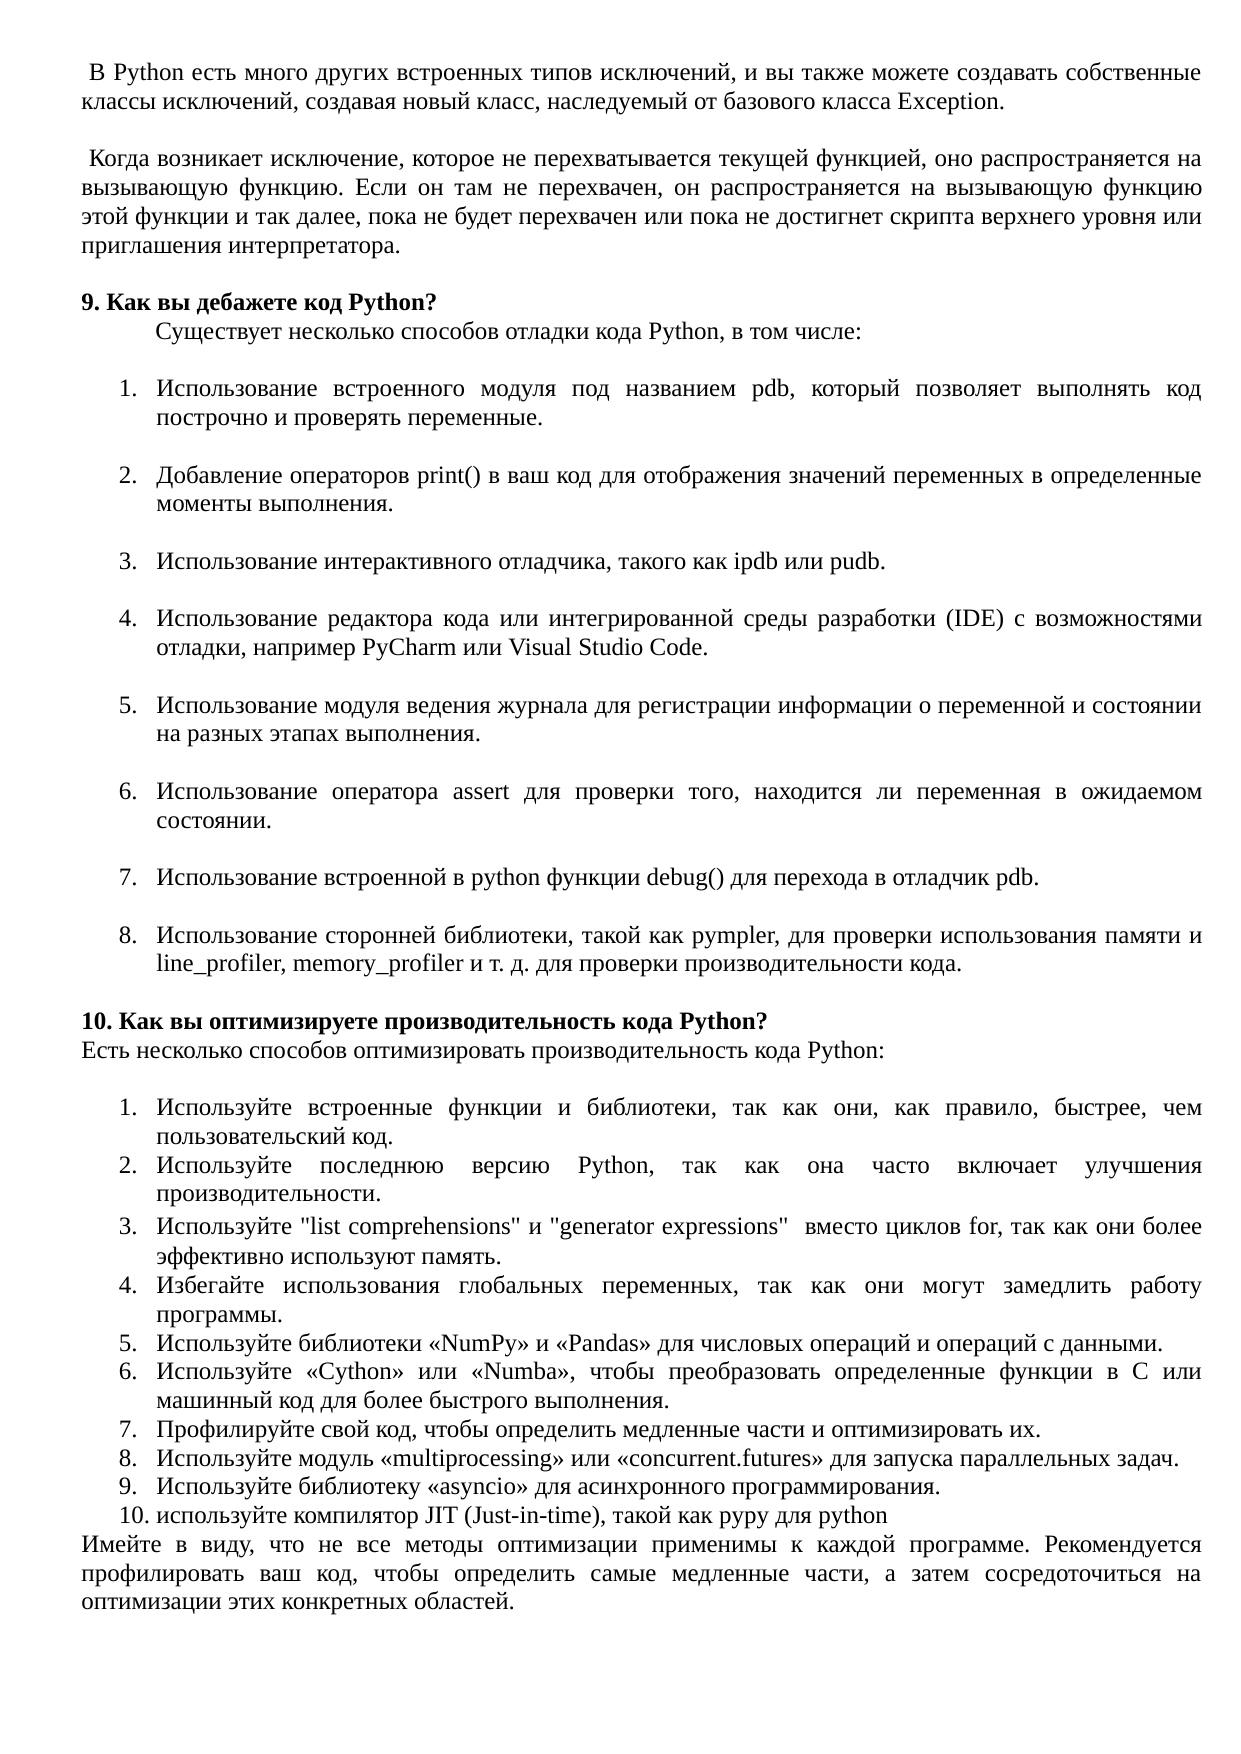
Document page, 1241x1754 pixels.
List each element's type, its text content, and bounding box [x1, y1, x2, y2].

list Профилируйте свой код, чтобы определить медленные части и оптимизировать их. [119, 1414, 1203, 1443]
list Использование сторонней библиотеки, такой как pympler, для проверки использования памяти и line_profiler, memory_profiler и т. д. для проверки производительности кода. [119, 920, 1203, 977]
list используйте компилятор JIT (Just-in-time), такой как pypy для python [119, 1500, 1203, 1529]
list Использование встроенной в python функции debug() для перехода в отладчик pdb. [119, 862, 1203, 891]
text Существует несколько способов отладки кода Python, в том числе: [81, 316, 1203, 345]
list Использование встроенного модуля под названием pdb, который позволяет выполнять код построчно и проверять переменные. [119, 373, 1203, 431]
list Использование модуля ведения журнала для регистрации информации о переменной и состоянии на разных этапах выполнения. [119, 690, 1203, 747]
list Используйте последнюю версию Python, так как она часто включает улучшения производительности. [119, 1150, 1203, 1207]
text 10. Как вы оптимизируете производительность кода Python? [81, 1006, 1203, 1035]
list Использование оператора assert для проверки того, находится ли переменная в ожидаемом состоянии. [119, 776, 1203, 833]
list Использование редактора кода или интегрированной среды разработки (IDE) с возможностями отладки, например PyCharm или Visual Studio Code. [119, 603, 1203, 661]
list Используйте "list comprehensions" и "generator expressions" вместо циклов for, так как они более эффективно используют память. [119, 1207, 1203, 1270]
text Когда возникает исключение, которое не перехватывается текущей функцией, оно распространяется на вызывающую функцию. Если он там не перехвачен, он распространяется на вызывающую функцию этой функции и так далее, пока не будет перехвачен или пока не достигнет скрипта верхнего уровня или приглашения интерпретатора. [81, 143, 1203, 258]
list Используйте библиотеки «NumPy» и «Pandas» для числовых операций и операций с данными. [119, 1328, 1203, 1356]
text В Python есть много других встроенных типов исключений, и вы также можете создавать собственные классы исключений, создавая новый класс, наследуемый от базового класса Exception. [81, 57, 1203, 115]
list Использование интерактивного отладчика, такого как ipdb или pudb. [119, 546, 1203, 575]
list Используйте модуль «multiprocessing» или «concurrent.futures» для запуска параллельных задач. [119, 1443, 1203, 1471]
text Есть несколько способов оптимизировать производительность кода Python: [81, 1035, 1203, 1063]
list Используйте встроенные функции и библиотеки, так как они, как правило, быстрее, чем пользовательский код. [119, 1092, 1203, 1150]
text Имейте в виду, что не все методы оптимизации применимы к каждой программе. Рекомендуется профилировать ваш код, чтобы определить самые медленные части, а затем сосредоточиться на оптимизации этих конкретных областей. [81, 1529, 1203, 1615]
list Добавление операторов print() в ваш код для отображения значений переменных в определенные моменты выполнения. [119, 460, 1203, 517]
list Используйте библиотеку «asyncio» для асинхронного программирования. [119, 1471, 1203, 1500]
list Избегайте использования глобальных переменных, так как они могут замедлить работу программы. [119, 1270, 1203, 1328]
list Используйте «Cython» или «Numba», чтобы преобразовать определенные функции в C или машинный код для более быстрого выполнения. [119, 1356, 1203, 1414]
text 9. Как вы дебажете код Python? [81, 287, 1203, 316]
